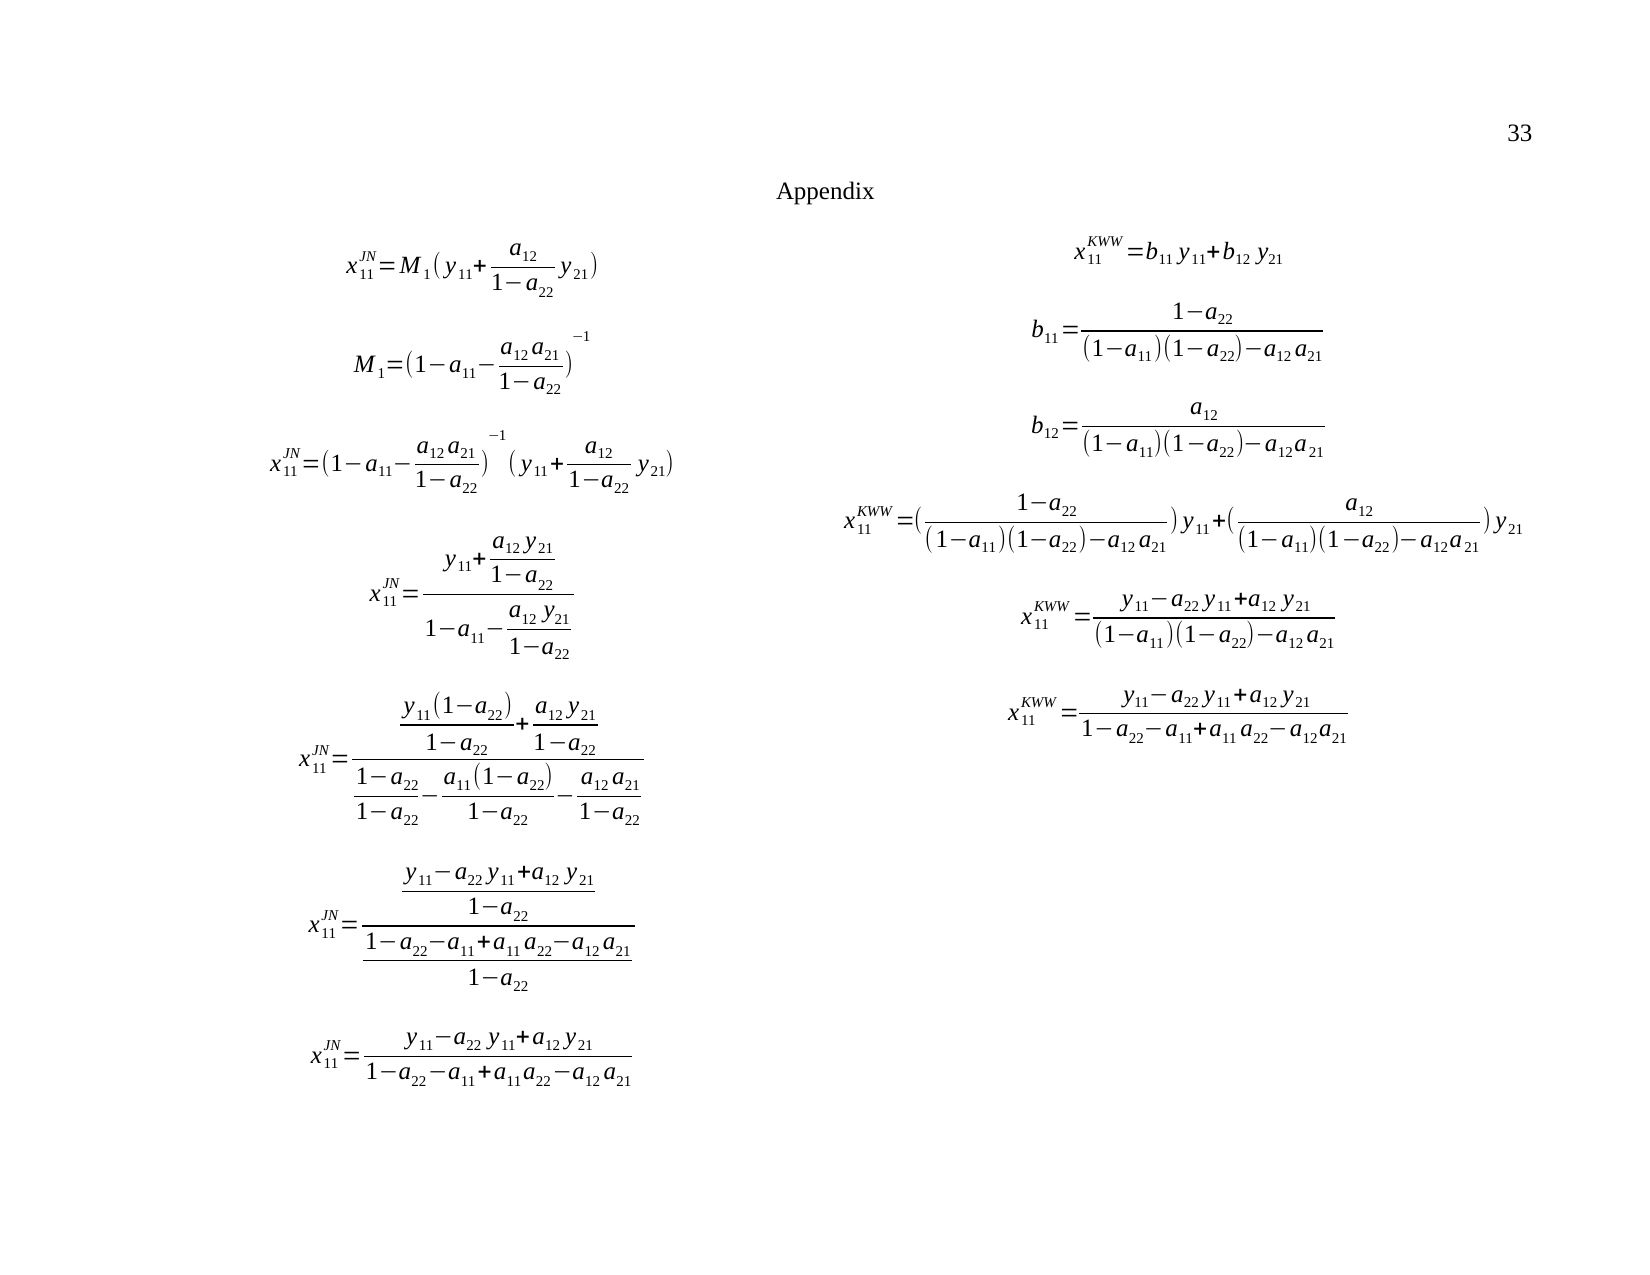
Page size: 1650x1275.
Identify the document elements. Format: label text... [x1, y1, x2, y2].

text Appendix [118, 176, 1532, 205]
